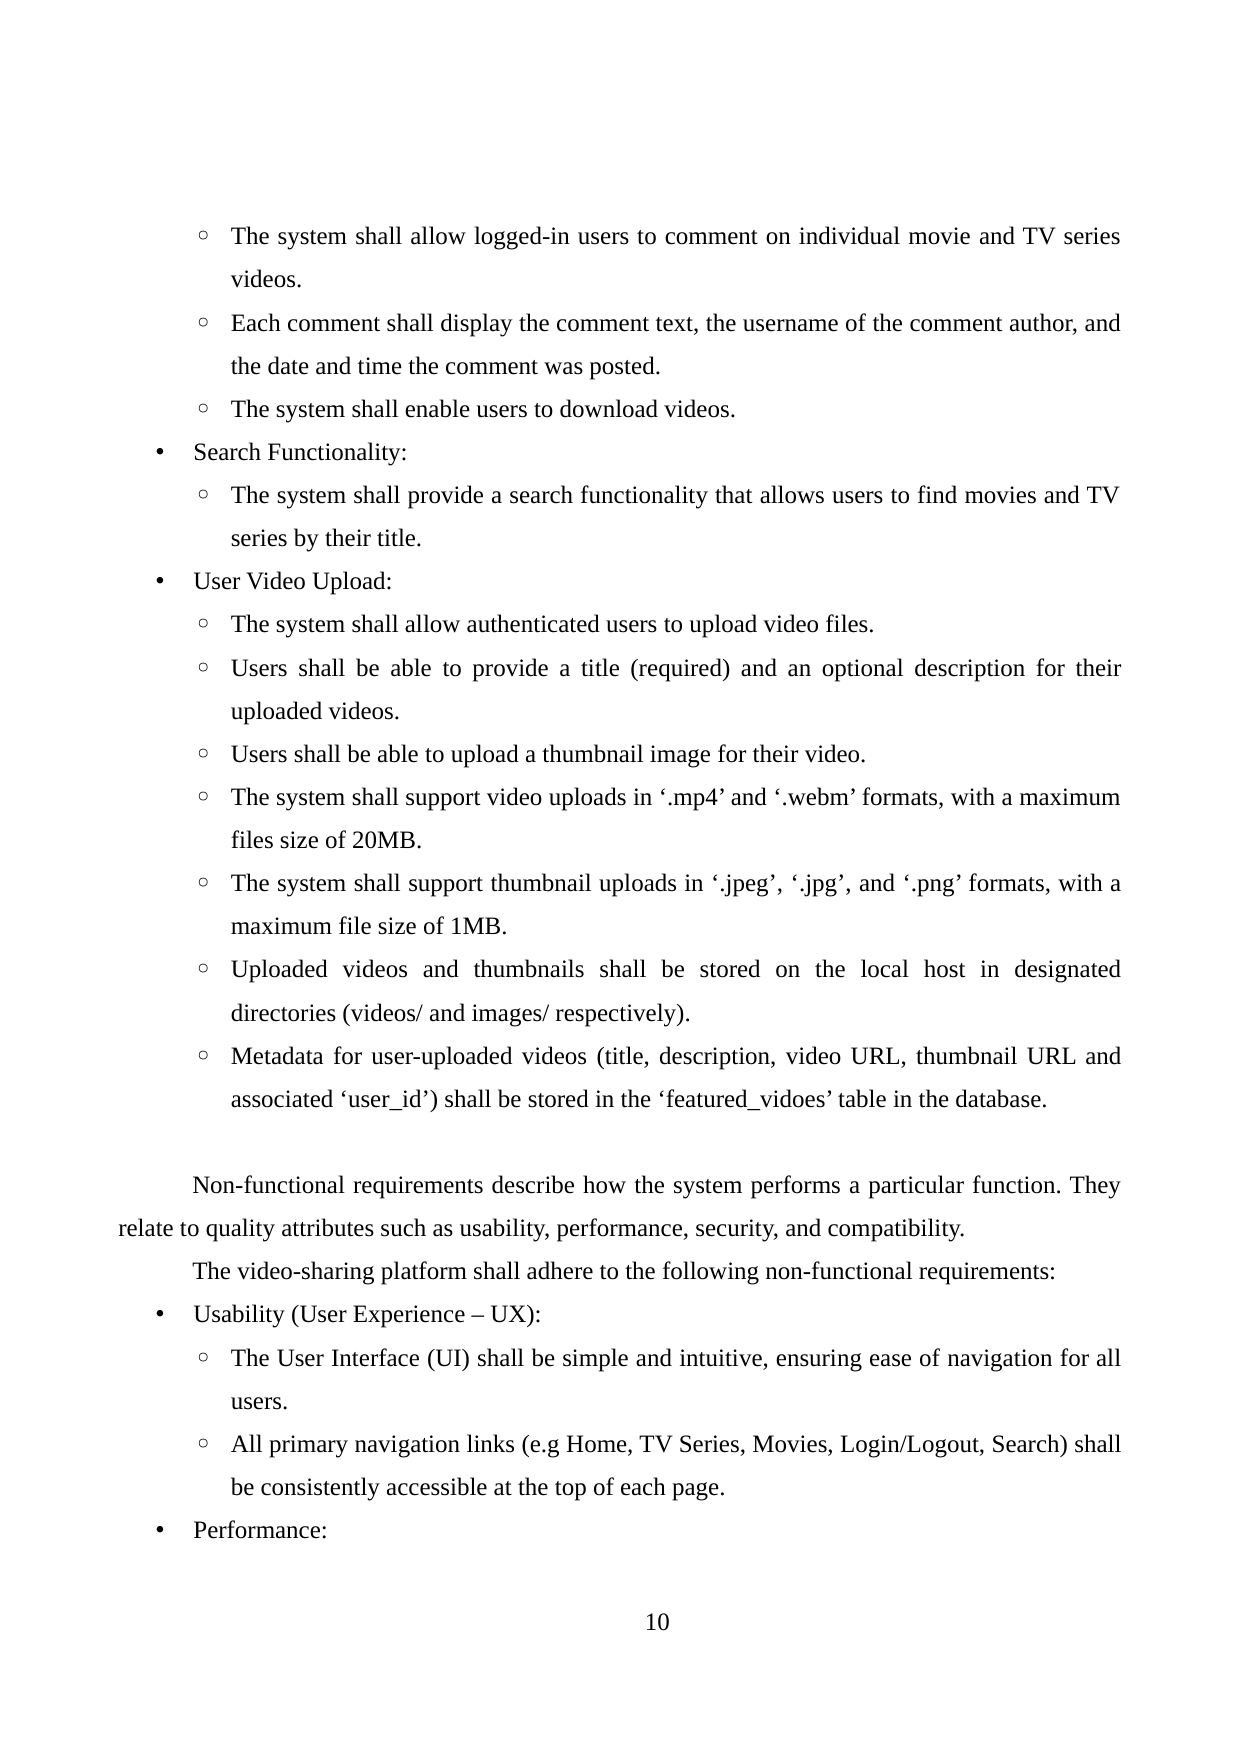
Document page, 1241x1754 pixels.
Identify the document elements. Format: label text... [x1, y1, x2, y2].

text The video-sharing platform shall adhere to the following non-functional requirements: [118, 1256, 1122, 1285]
text Non-functional requirements describe how the system performs a particular function. They relate to quality attributes such as usability, performance, security, and compatibility. [118, 1170, 1122, 1242]
list The system shall support video uploads in ‘.mp4’ and ‘.webm’ formats, with a maximum files size of 20MB. [193, 782, 1122, 854]
list The User Interface (UI) shall be simple and intuitive, ensuring ease of navigation for all users. [193, 1343, 1122, 1414]
list Usability (User Experience – UX): [156, 1299, 1122, 1328]
list Performance: [156, 1515, 1122, 1544]
list Uploaded videos and thumbnails shall be stored on the local host in designated directories (videos/ and images/ respectively). [193, 954, 1122, 1026]
list Users shall be able to upload a thumbnail image for their video. [193, 739, 1122, 768]
list User Video Upload: [156, 566, 1122, 595]
list Metadata for user-uploaded videos (title, description, video URL, thumbnail URL and associated ‘user_id’) shall be stored in the ‘featured_vidoes’ table in the database. [193, 1041, 1122, 1113]
list The system shall enable users to download videos. [193, 394, 1122, 423]
list The system shall allow logged-in users to comment on individual movie and TV series videos. [193, 221, 1122, 293]
list Search Functionality: [156, 437, 1122, 466]
list Users shall be able to provide a title (required) and an optional description for their uploaded videos. [193, 653, 1122, 724]
list The system shall provide a search functionality that allows users to find movies and TV series by their title. [193, 480, 1122, 552]
list All primary navigation links (e.g Home, TV Series, Movies, Login/Logout, Search) shall be consistently accessible at the top of each page. [193, 1429, 1122, 1501]
list The system shall support thumbnail uploads in ‘.jpeg’, ‘.jpg’, and ‘.png’ formats, with a maximum file size of 1MB. [193, 868, 1122, 940]
list Each comment shall display the comment text, the username of the comment author, and the date and time the comment was posted. [193, 308, 1122, 379]
list The system shall allow authenticated users to upload video files. [193, 609, 1122, 638]
